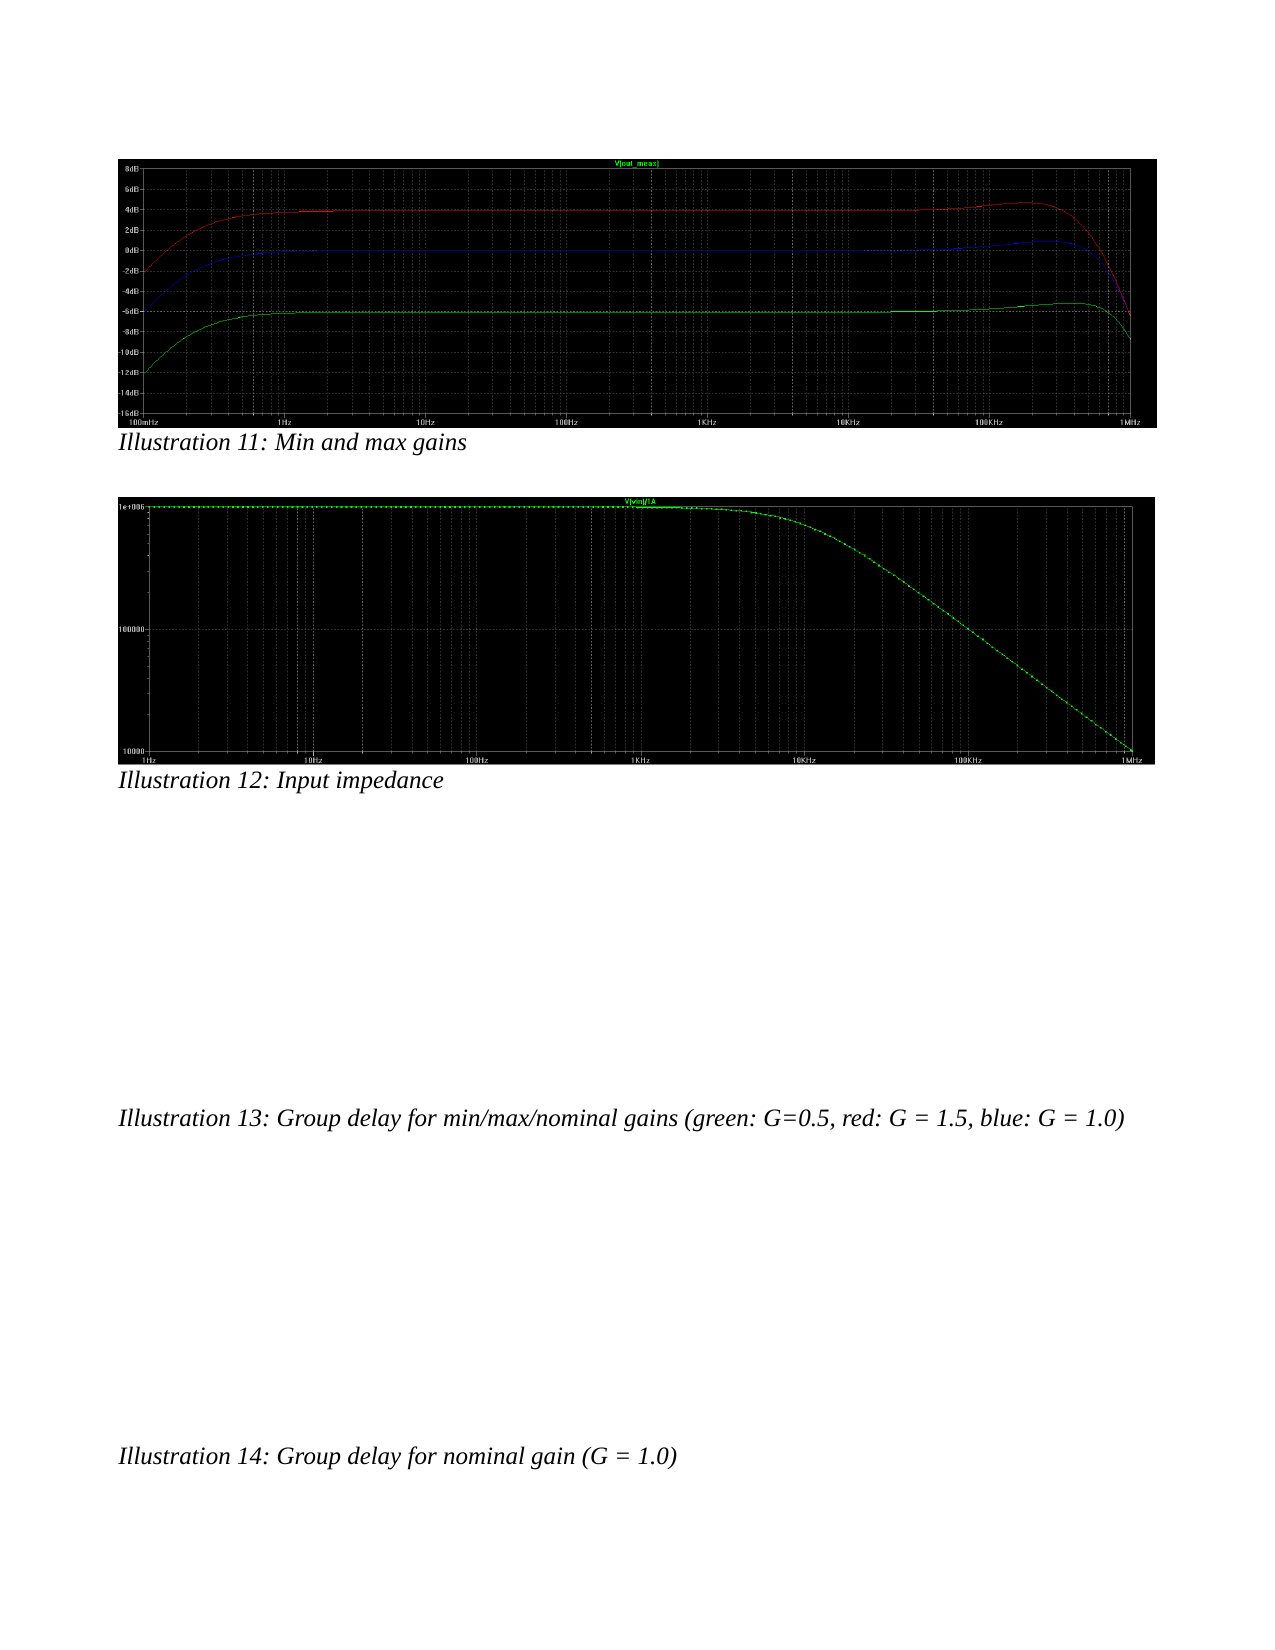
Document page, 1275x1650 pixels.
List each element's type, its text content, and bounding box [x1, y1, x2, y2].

text Illustration 12: Input impedance [118, 766, 1157, 794]
picture [118, 497, 1157, 766]
text Illustration 13: Group delay for min/max/nominal gains (green: G=0.5, red: G = 1.5, blue: G = 1.0) [118, 835, 1157, 1132]
text Illustration 14: Group delay for nominal gain (G = 1.0) [118, 1173, 1157, 1470]
text Illustration 11: Min and max gains [118, 428, 1157, 456]
picture [118, 159, 1157, 428]
